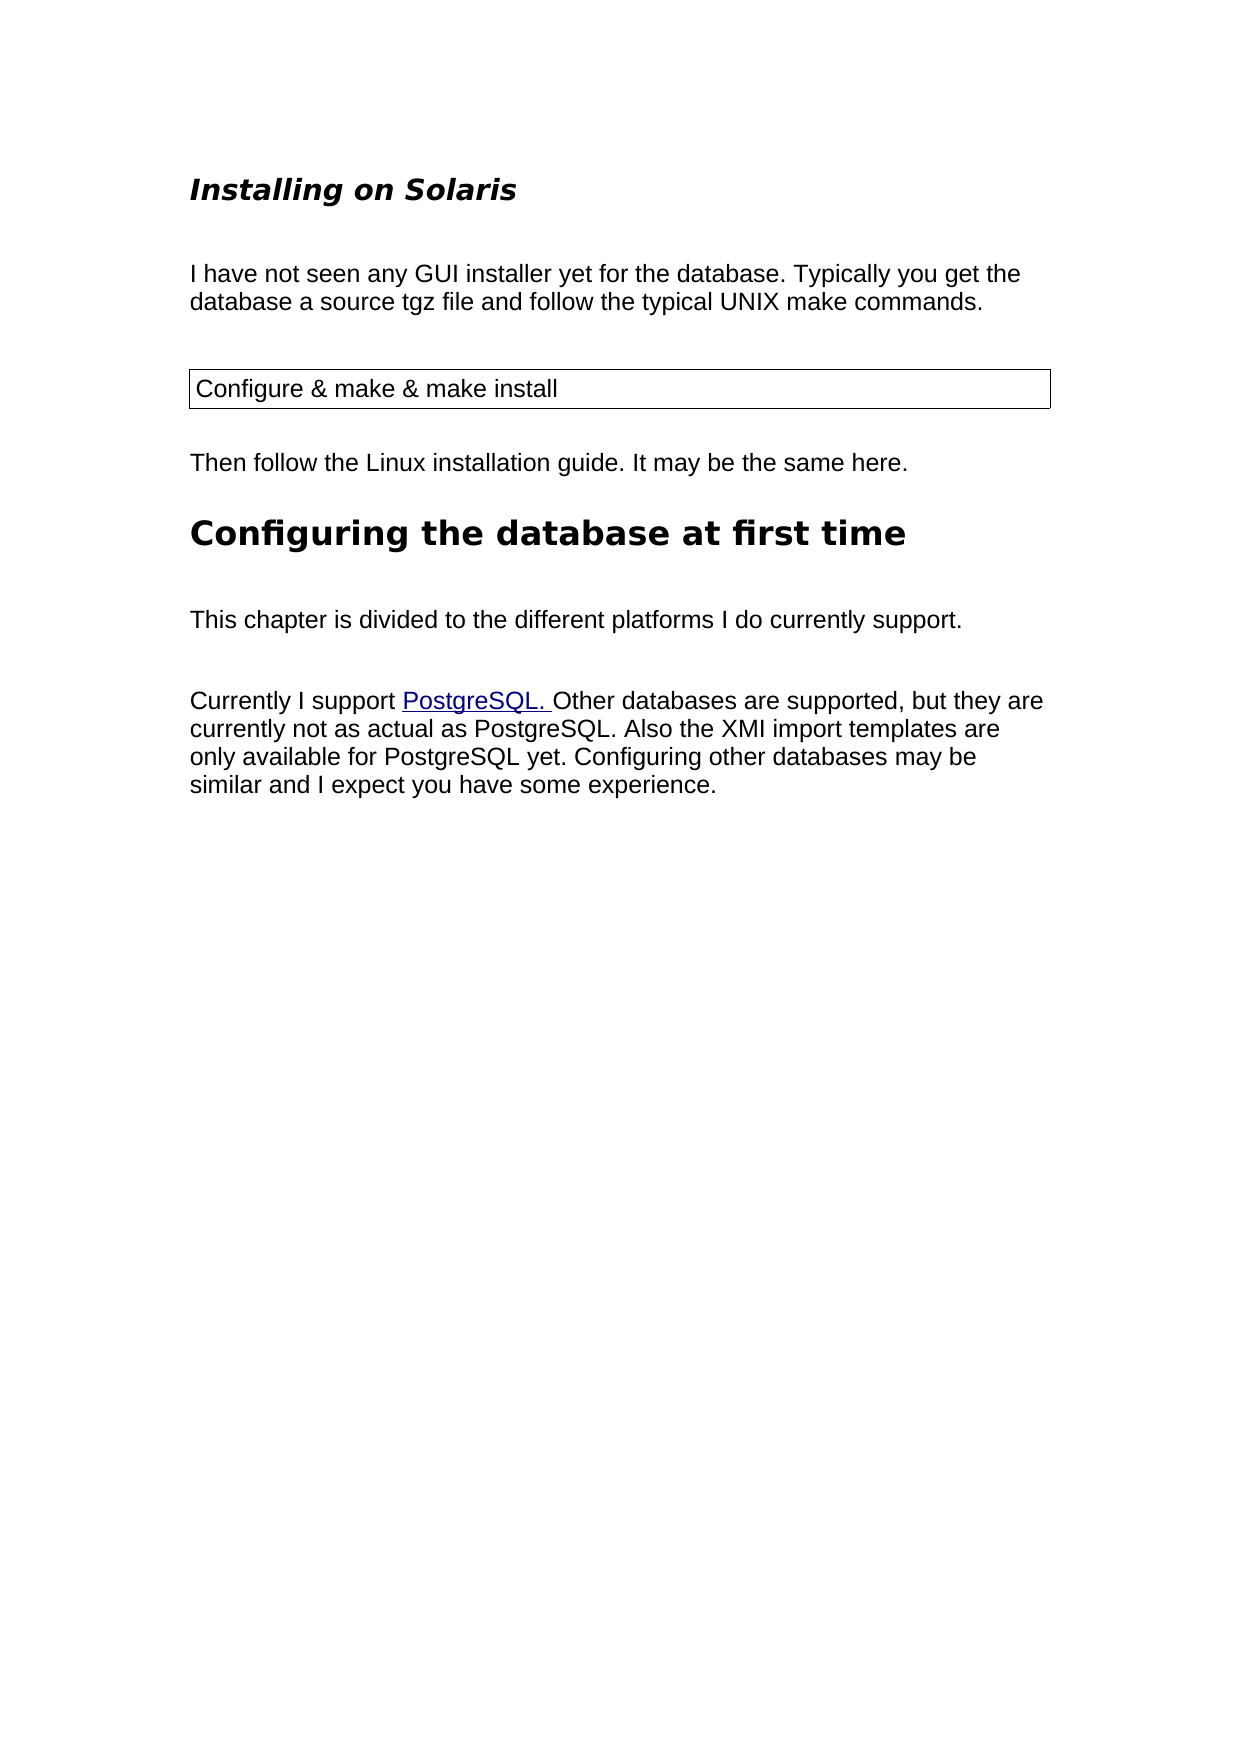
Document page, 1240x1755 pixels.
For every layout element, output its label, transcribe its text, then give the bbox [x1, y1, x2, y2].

text Currently I support PostgreSQL. Other databases are supported, but they are currently not as actual as PostgreSQL. Also the XMI import templates are only available for PostgreSQL yet. Configuring other databases may be similar and I expect you have some experience. [189, 687, 1050, 798]
subtitle Configuring the database at first time [189, 514, 1050, 553]
text I have not seen any GUI installer yet for the database. Typically you get the database a source tgz file and follow the typical UNIX make commands. [189, 260, 1050, 316]
subtitle Installing on Solaris [189, 173, 1050, 207]
text This chapter is divided to the different platforms I do currently support. [189, 606, 1050, 634]
text Then follow the Linux installation guide. It may be the same here. [189, 448, 1050, 476]
table_header Configure & make & make install [190, 370, 1050, 408]
